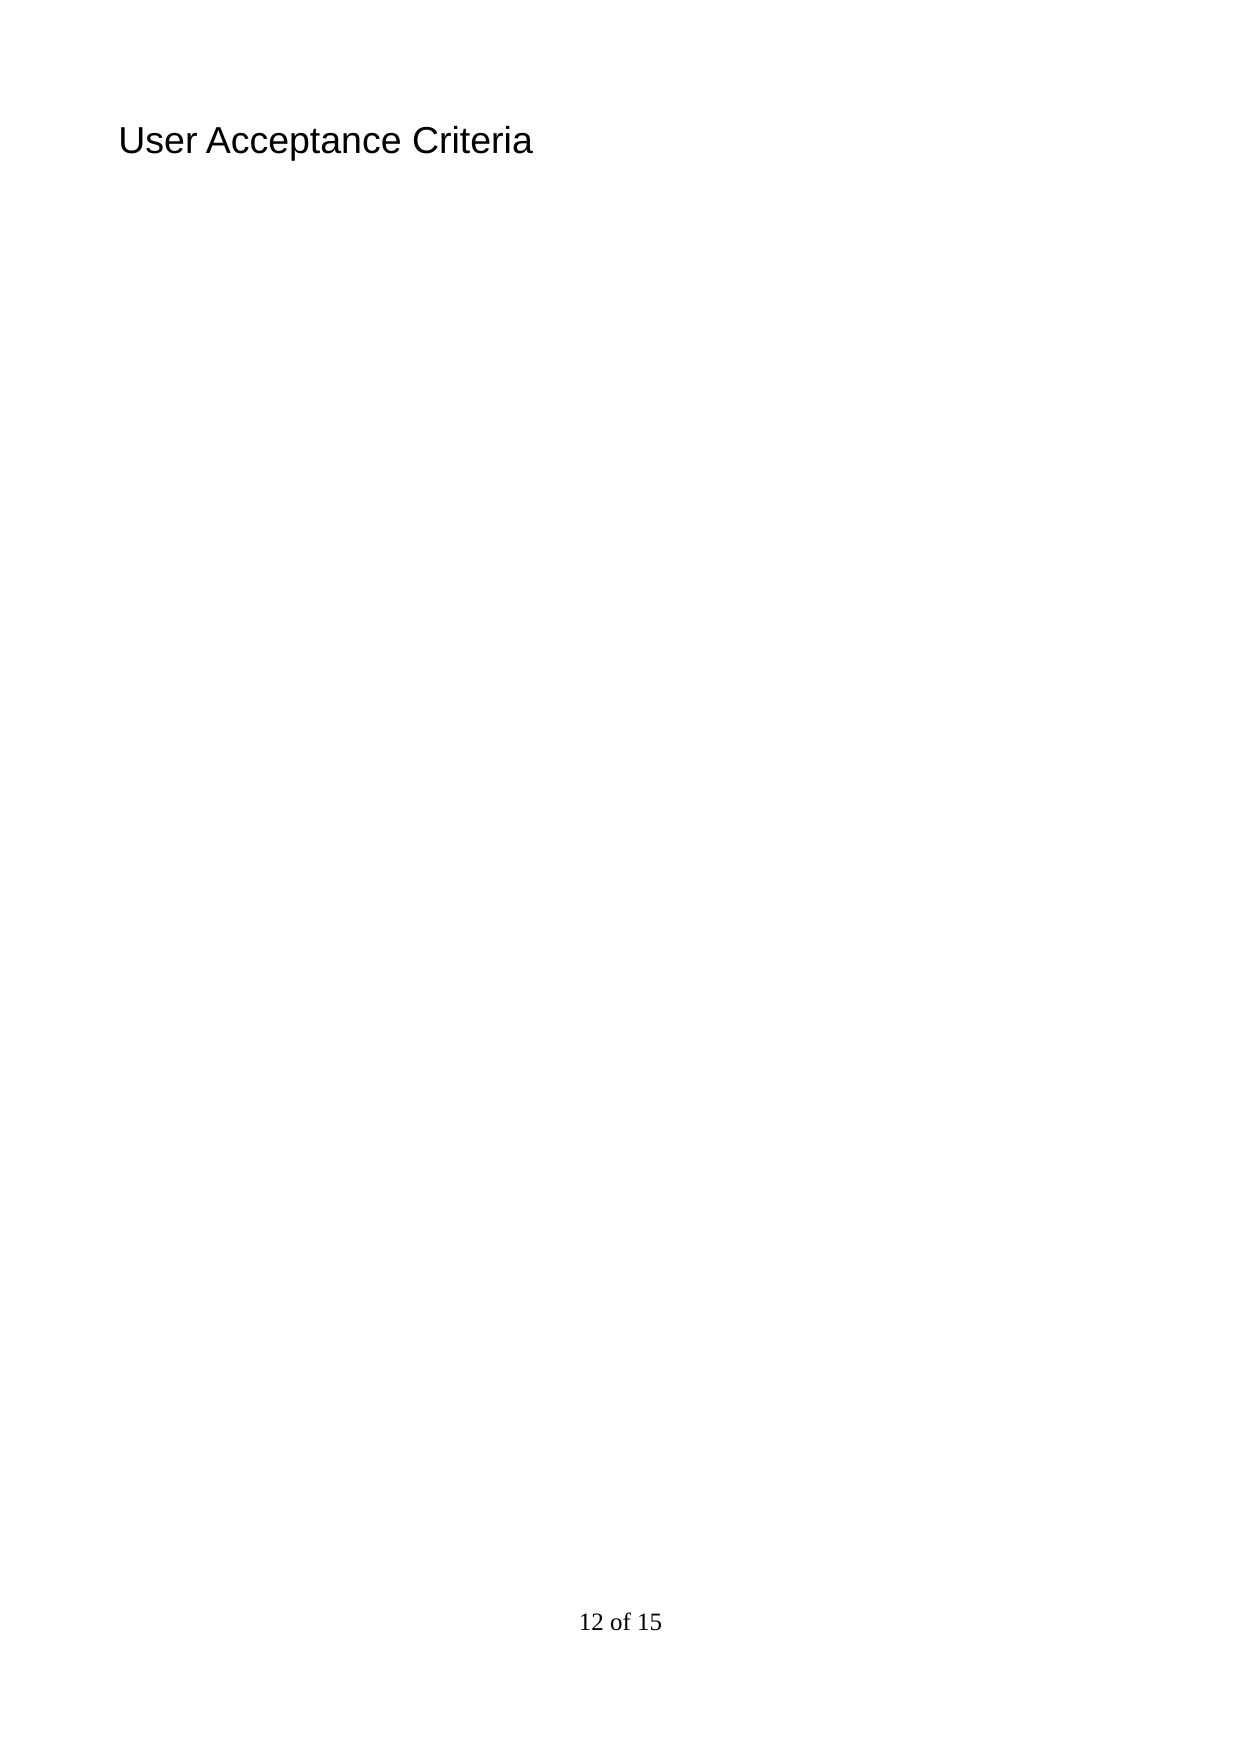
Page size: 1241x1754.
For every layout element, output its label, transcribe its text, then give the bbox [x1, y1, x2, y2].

subtitle User Acceptance Criteria [118, 118, 1122, 161]
